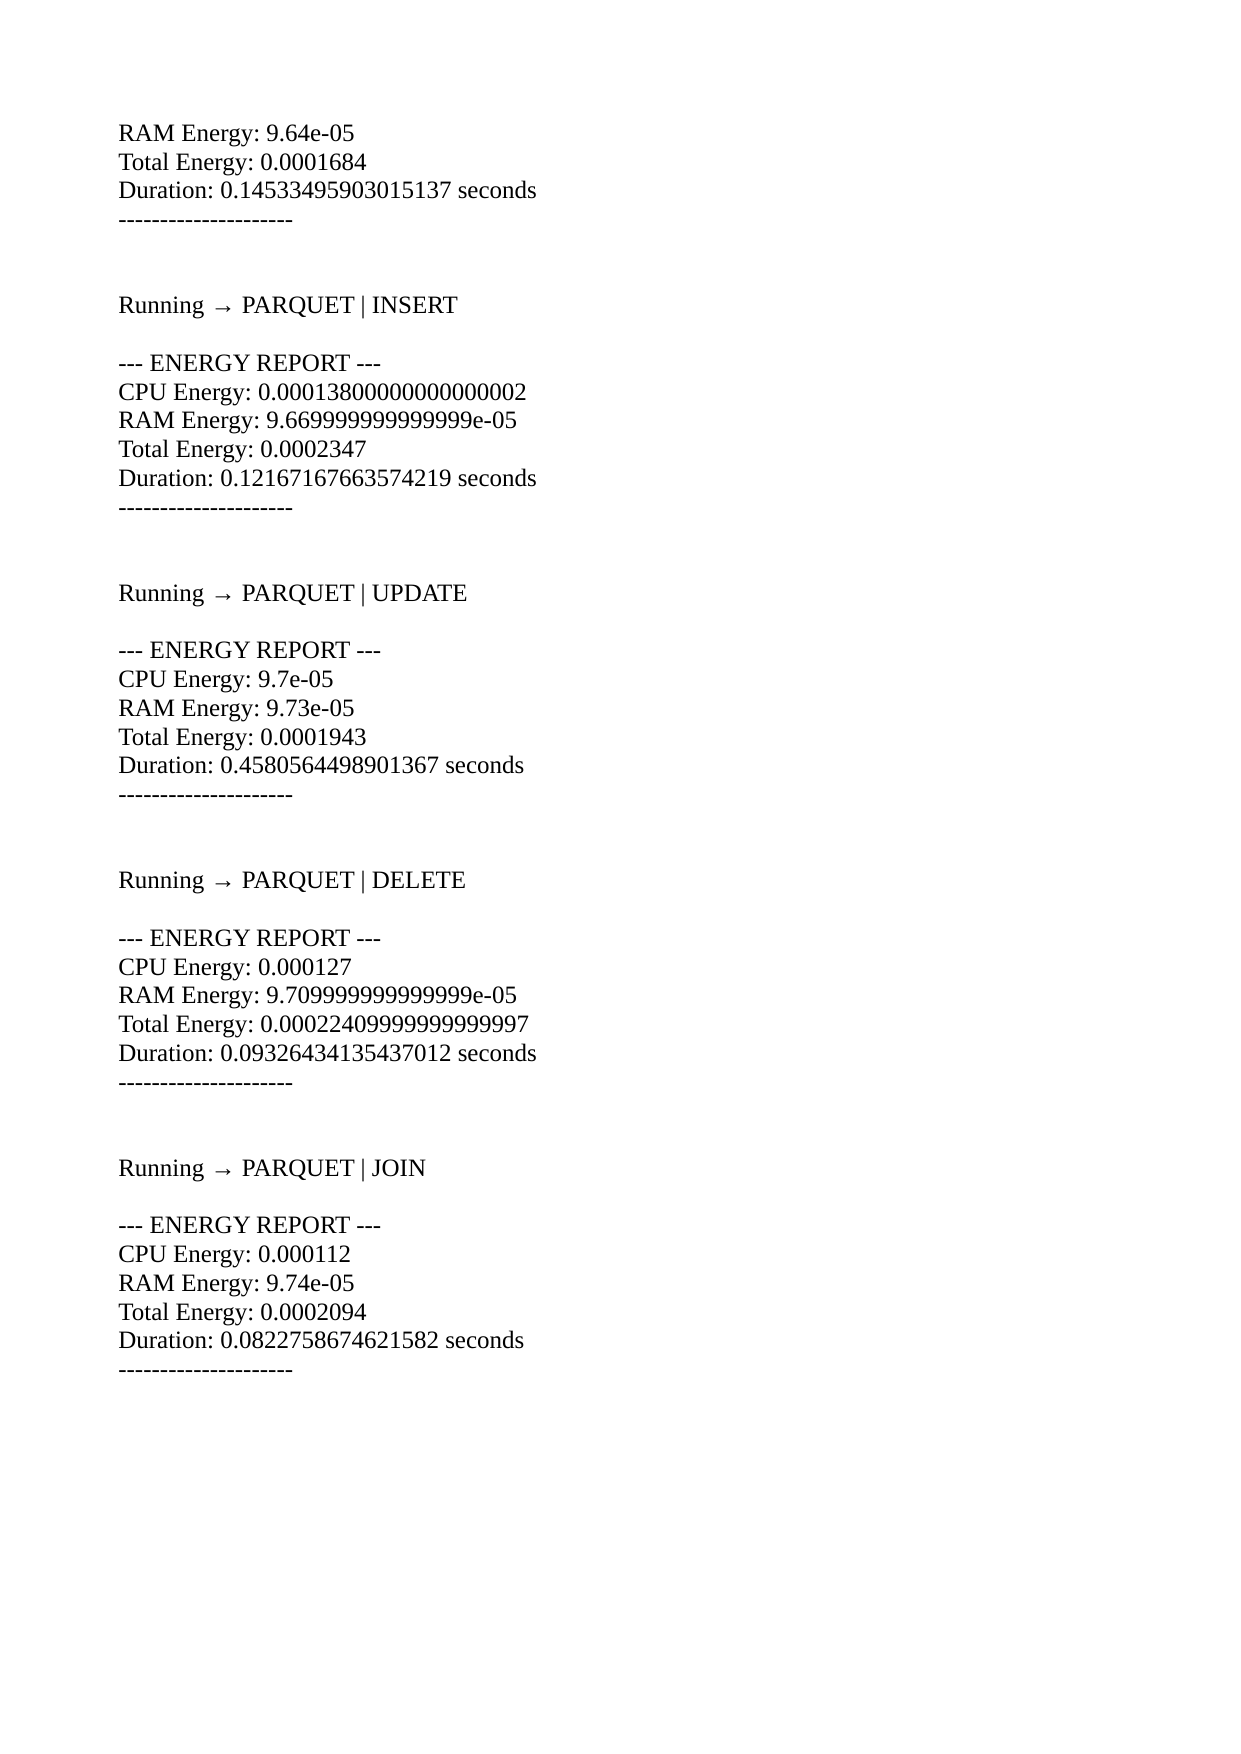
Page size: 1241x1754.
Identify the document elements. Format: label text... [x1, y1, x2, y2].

text --------------------- [118, 204, 1122, 233]
text --- ENERGY REPORT --- [118, 1211, 1122, 1239]
text Running → PARQUET | JOIN [118, 1153, 1122, 1182]
text Running → PARQUET | INSERT [118, 291, 1122, 319]
text Duration: 0.12167167663574219 seconds [118, 463, 1122, 492]
text CPU Energy: 9.7e-05 [118, 664, 1122, 693]
text Duration: 0.4580564498901367 seconds [118, 751, 1122, 779]
text RAM Energy: 9.73e-05 [118, 693, 1122, 722]
text --------------------- [118, 492, 1122, 521]
text CPU Energy: 0.00013800000000000002 [118, 377, 1122, 406]
text Total Energy: 0.0001684 [118, 147, 1122, 176]
text RAM Energy: 9.74e-05 [118, 1268, 1122, 1297]
text --- ENERGY REPORT --- [118, 636, 1122, 664]
text Total Energy: 0.0001943 [118, 722, 1122, 751]
text Duration: 0.0822758674621582 seconds [118, 1326, 1122, 1354]
text Total Energy: 0.0002347 [118, 434, 1122, 463]
text Total Energy: 0.0002094 [118, 1297, 1122, 1326]
text RAM Energy: 9.64e-05 [118, 118, 1122, 147]
text --------------------- [118, 1354, 1122, 1383]
text RAM Energy: 9.669999999999999e-05 [118, 406, 1122, 434]
text Total Energy: 0.00022409999999999997 [118, 1009, 1122, 1038]
text Running → PARQUET | DELETE [118, 866, 1122, 894]
text Running → PARQUET | UPDATE [118, 578, 1122, 607]
text --------------------- [118, 1067, 1122, 1096]
text --------------------- [118, 779, 1122, 808]
text Duration: 0.14533495903015137 seconds [118, 176, 1122, 204]
text CPU Energy: 0.000127 [118, 952, 1122, 981]
text RAM Energy: 9.709999999999999e-05 [118, 981, 1122, 1009]
text --- ENERGY REPORT --- [118, 348, 1122, 377]
text CPU Energy: 0.000112 [118, 1239, 1122, 1268]
text --- ENERGY REPORT --- [118, 923, 1122, 952]
text Duration: 0.09326434135437012 seconds [118, 1038, 1122, 1067]
